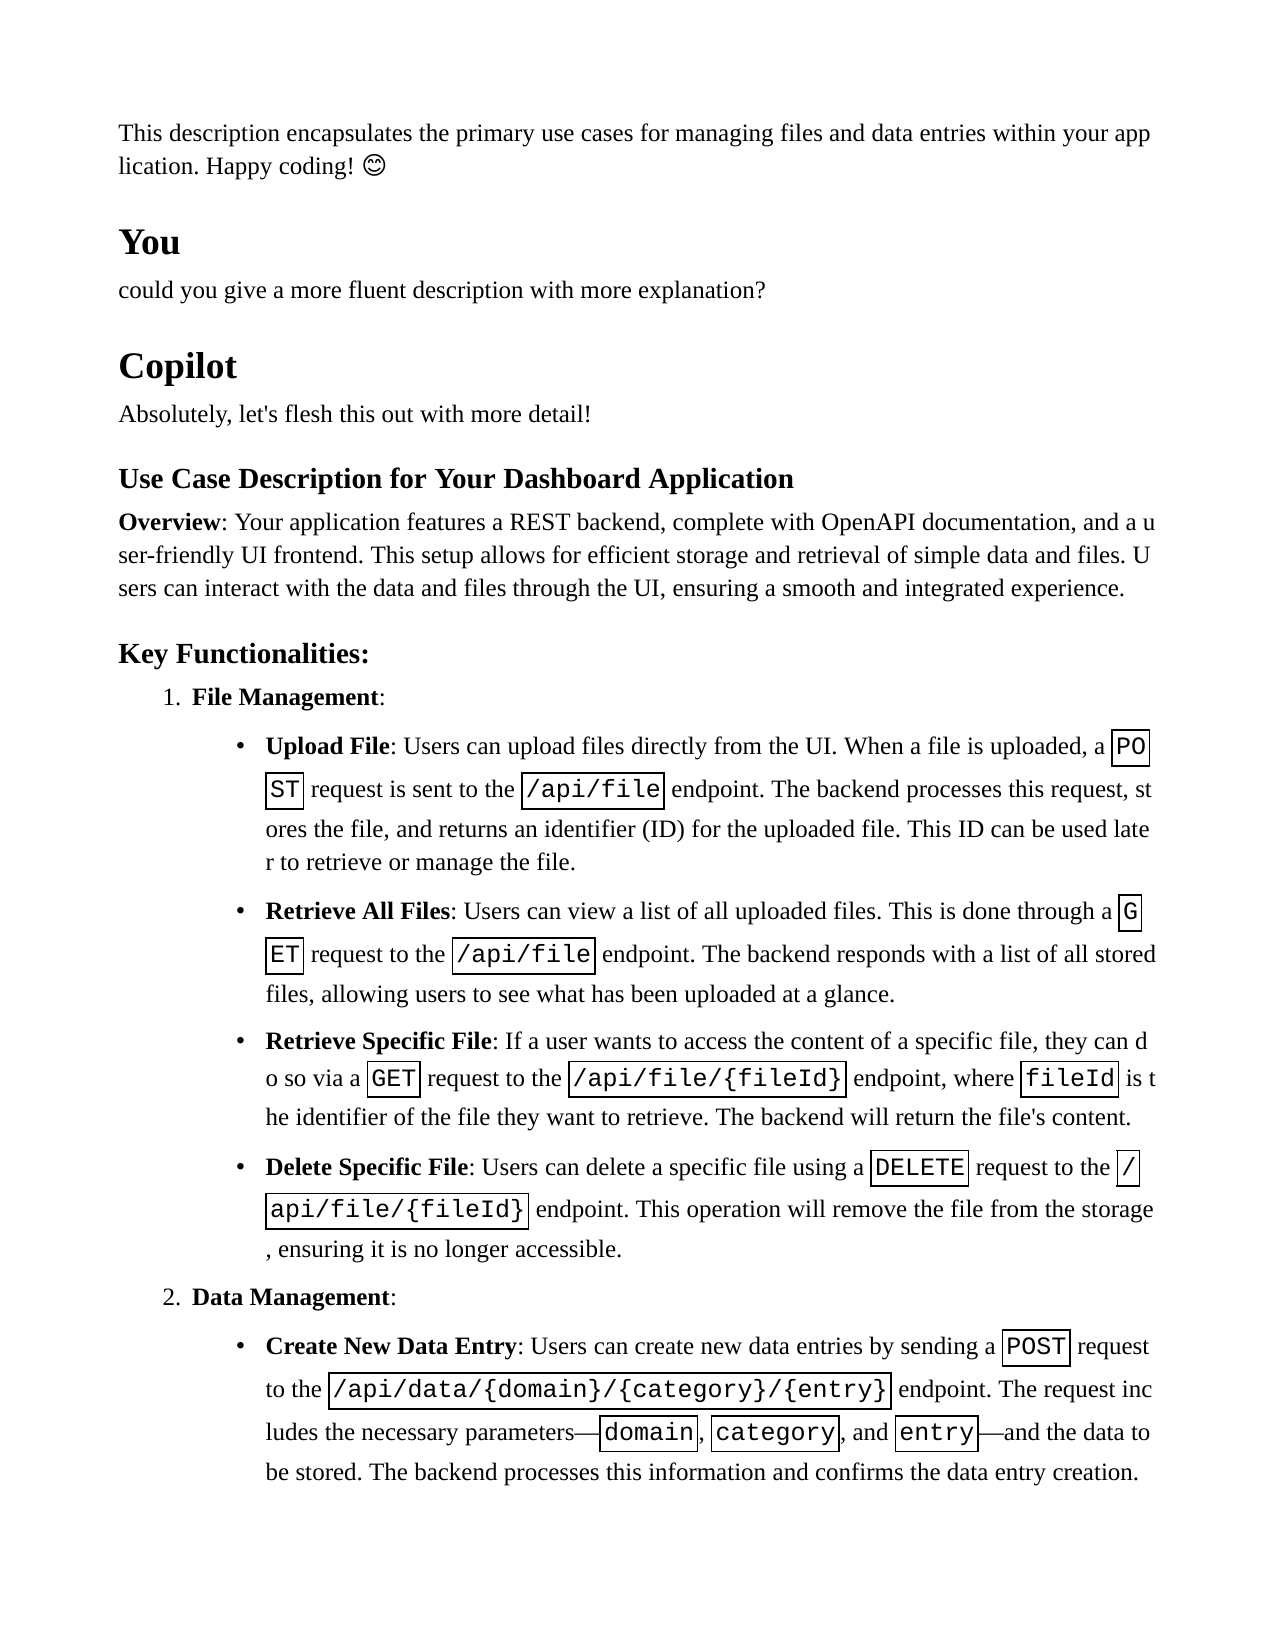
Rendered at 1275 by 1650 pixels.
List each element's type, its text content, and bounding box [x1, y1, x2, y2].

text This description encapsulates the primary use cases for managing files and data entries within your application. Happy coding! 😊 [118, 118, 1157, 180]
subtitle You [118, 219, 1157, 263]
list File Management: [162, 682, 1157, 711]
text Absolutely, let's flesh this out with more detail! [118, 399, 1157, 428]
subtitle Key Functionalities: [118, 636, 1157, 669]
list Upload File: Users can upload files directly from the UI. When a file is uploaded, a POST request is sent to the /api/file endpoint. The backend processes this request, stores the file, and returns an identifier (ID) for the uploaded file. This ID can be used later to retrieve or manage the file. [236, 729, 1157, 876]
list Delete Specific File: Users can delete a specific file using a DELETE request to the /api/file/{fileId} endpoint. This operation will remove the file from the storage, ensuring it is no longer accessible. [236, 1150, 1157, 1263]
list Retrieve All Files: Users can view a list of all uploaded files. This is done through a GET request to the /api/file endpoint. The backend responds with a list of all stored files, allowing users to see what has been uploaded at a glance. [236, 894, 1157, 1007]
subtitle Copilot [118, 344, 1157, 387]
list Create New Data Entry: Users can create new data entries by sending a POST request to the /api/data/{domain}/{category}/{entry} endpoint. The request includes the necessary parameters—domain, category, and entry—and the data to be stored. The backend processes this information and confirms the data entry creation. [236, 1329, 1157, 1485]
text could you give a more fluent description with more explanation? [118, 275, 1157, 304]
list Data Management: [162, 1282, 1157, 1311]
text Overview: Your application features a REST backend, complete with OpenAPI documentation, and a user-friendly UI frontend. This setup allows for efficient storage and retrieval of simple data and files. Users can interact with the data and files through the UI, ensuring a smooth and integrated experience. [118, 507, 1157, 602]
subtitle Use Case Description for Your Dashboard Application [118, 461, 1157, 495]
list Retrieve Specific File: If a user wants to access the content of a specific file, they can do so via a GET request to the /api/file/{fileId} endpoint, where fileId is the identifier of the file they want to retrieve. The backend will return the file's content. [236, 1026, 1157, 1131]
